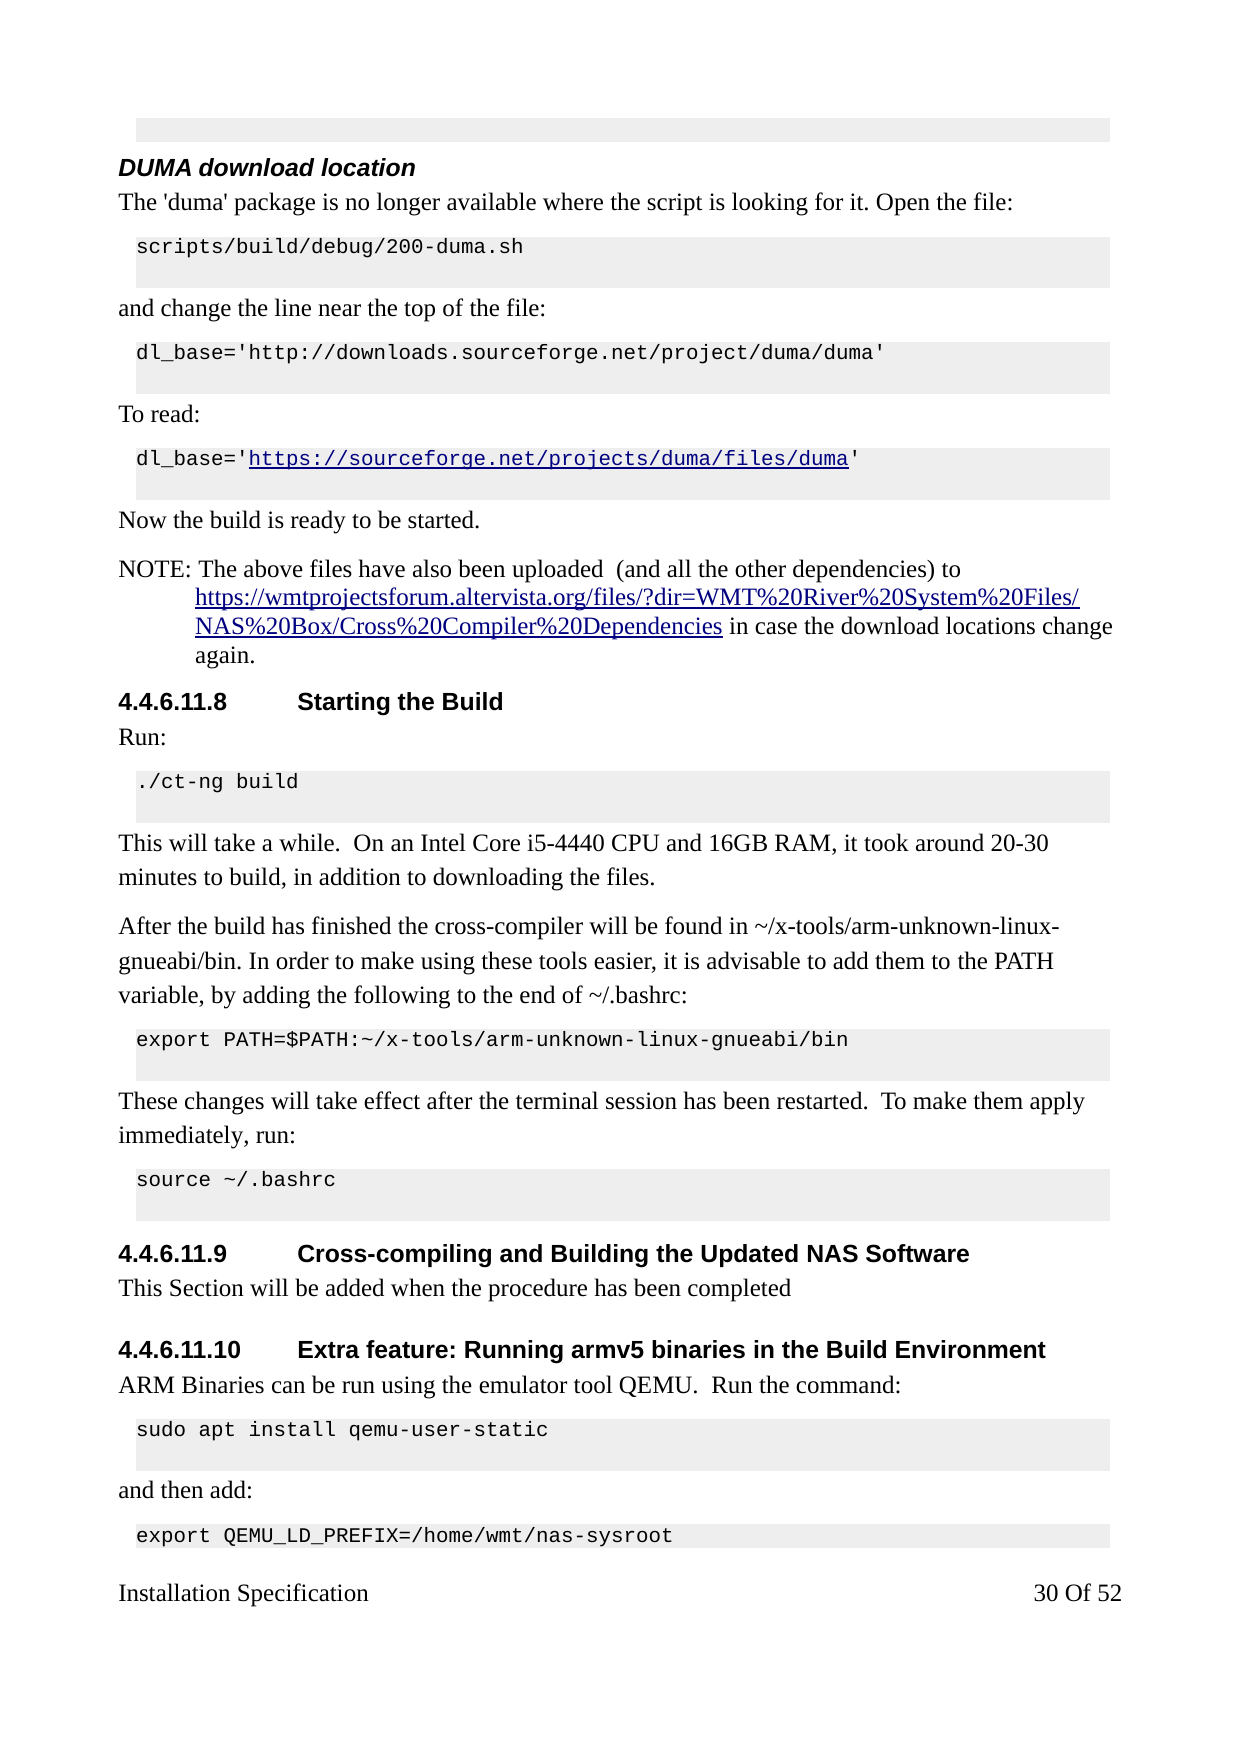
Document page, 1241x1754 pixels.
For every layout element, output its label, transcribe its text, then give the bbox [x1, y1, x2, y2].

text and change the line near the top of the file: [118, 293, 1122, 322]
text These changes will take effect after the terminal session has been restarted. To make them apply immediately, run: [118, 1086, 1122, 1149]
text source ~/.bashrc [136, 1169, 1110, 1193]
subtitle Starting the Build [118, 687, 1122, 716]
subtitle Extra feature: Running armv5 binaries in the Build Environment [118, 1335, 1122, 1363]
text This will take a while. On an Intel Core i5-4440 CPU and 16GB RAM, it took around 20-30 minutes to build, in addition to downloading the files. [118, 828, 1122, 891]
text export QEMU_LD_PREFIX=/home/wmt/nas-sysroot [136, 1524, 1110, 1548]
text To read: [118, 399, 1122, 428]
text ./ct-ng build [136, 771, 1110, 795]
text and then add: [118, 1476, 1122, 1504]
text NOTE: The above files have also been uploaded (and all the other dependencies) to https://wmtprojectsforum.altervista.org/files/?dir=WMT%20River%20System%20Files/NAS%20Box/Cross%20Compiler%20Dependencies in case the download locations change again. [118, 554, 1122, 669]
text Now the build is ready to be started. [118, 505, 1122, 533]
text sudo apt install qemu-user-static [136, 1419, 1110, 1442]
text scripts/build/debug/200-duma.sh [136, 237, 1110, 260]
text dl_base='http://downloads.sourceforge.net/project/duma/duma' [136, 342, 1110, 366]
text Run: [118, 722, 1122, 751]
text ARM Binaries can be run using the emulator tool QEMU. Run the command: [118, 1370, 1122, 1398]
subtitle DUMA download location [118, 153, 1122, 181]
text After the build has finished the cross-compiler will be found in ~/x-tools/arm-unknown-linux-gnueabi/bin. In order to make using these tools easier, it is advisable to add them to the PATH variable, by adding the following to the end of ~/.bashrc: [118, 911, 1122, 1009]
text export PATH=$PATH:~/x-tools/arm-unknown-linux-gnueabi/bin [136, 1029, 1110, 1053]
text The 'duma' package is no longer available where the script is looking for it. Open the file: [118, 187, 1122, 216]
text dl_base='https://sourceforge.net/projects/duma/files/duma' [136, 448, 1110, 472]
text This Section will be added when the procedure has been completed [118, 1273, 1122, 1302]
subtitle Cross-compiling and Building the Updated NAS Software [118, 1239, 1122, 1267]
